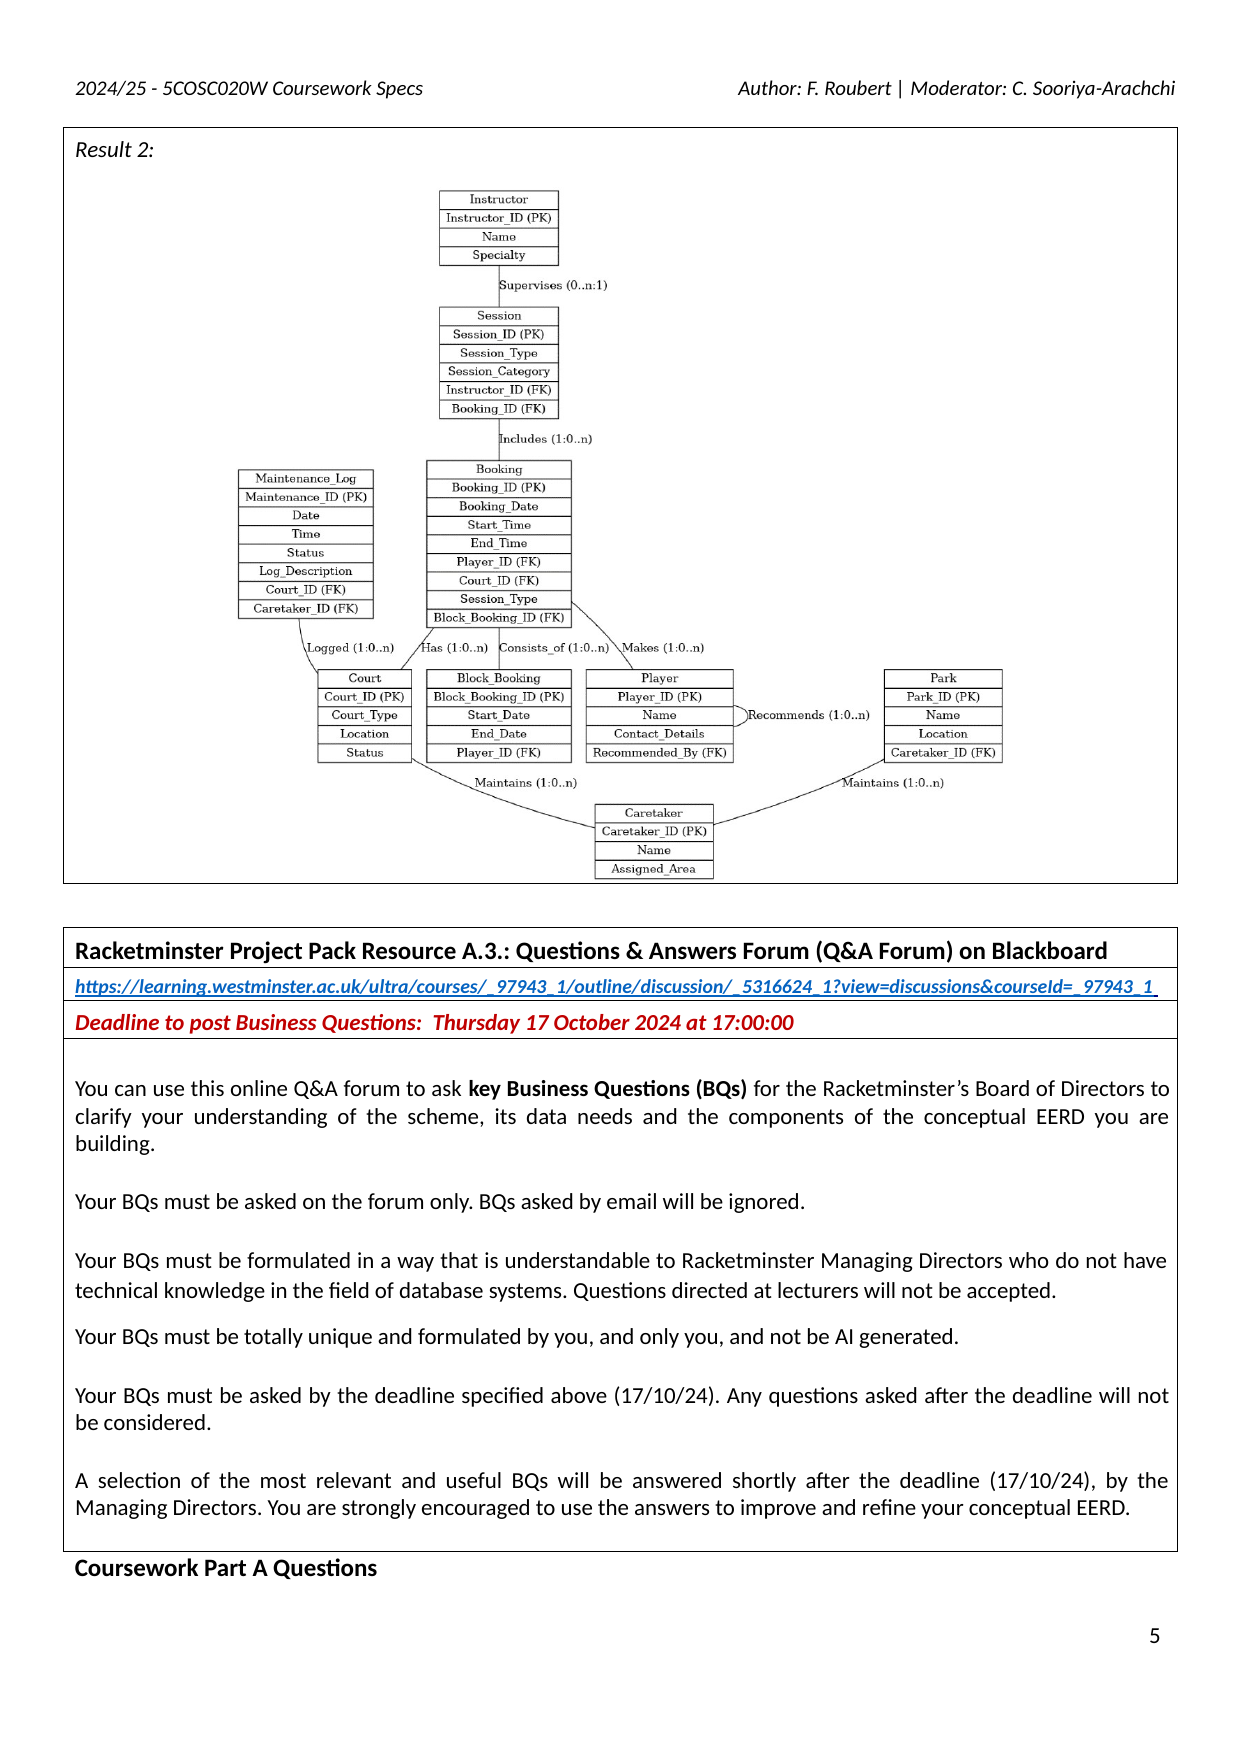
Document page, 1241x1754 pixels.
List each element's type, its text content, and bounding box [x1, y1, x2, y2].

subtitle Coursework Part A Questions [74, 1552, 1183, 1582]
table_header Racketminster Project Pack Resource A.3.: Questions & Answers Forum (Q&A Forum) on Blackboard [64, 928, 1177, 967]
table_cell https://learning.westminster.ac.uk/ultra/courses/_97943_1/outline/discussion/_5316624_1?view=discussions&courseId=_97943_1 [64, 968, 1177, 1000]
table_cell You can use this online Q&A forum to ask key Business Questions (BQs) for the Racketminster’s Board of Directors to clarify your understanding of the scheme, its data needs and the components of the conceptual EERD you are building. Your BQs must be asked on the forum only. BQs asked by email will be ignored. Your BQs must be formulated in a way that is understandable to Racketminster Managing Directors who do not have technical knowledge in the field of database systems. Questions directed at lecturers will not be accepted. Your BQs must be totally unique and formulated by you, and only you, and not be AI generated. Your BQs must be asked by the deadline specified above (17/10/24). Any questions asked after the deadline will not be considered. A selection of the most relevant and useful BQs will be answered shortly after the deadline (17/10/24), by the Managing Directors. You are strongly encouraged to use the answers to improve and refine your conceptual EERD. [64, 1039, 1177, 1551]
table_cell Result 2: [64, 128, 1177, 883]
table_cell Deadline to post Business Questions: Thursday 17 October 2024 at 17:00:00 [64, 1001, 1177, 1038]
